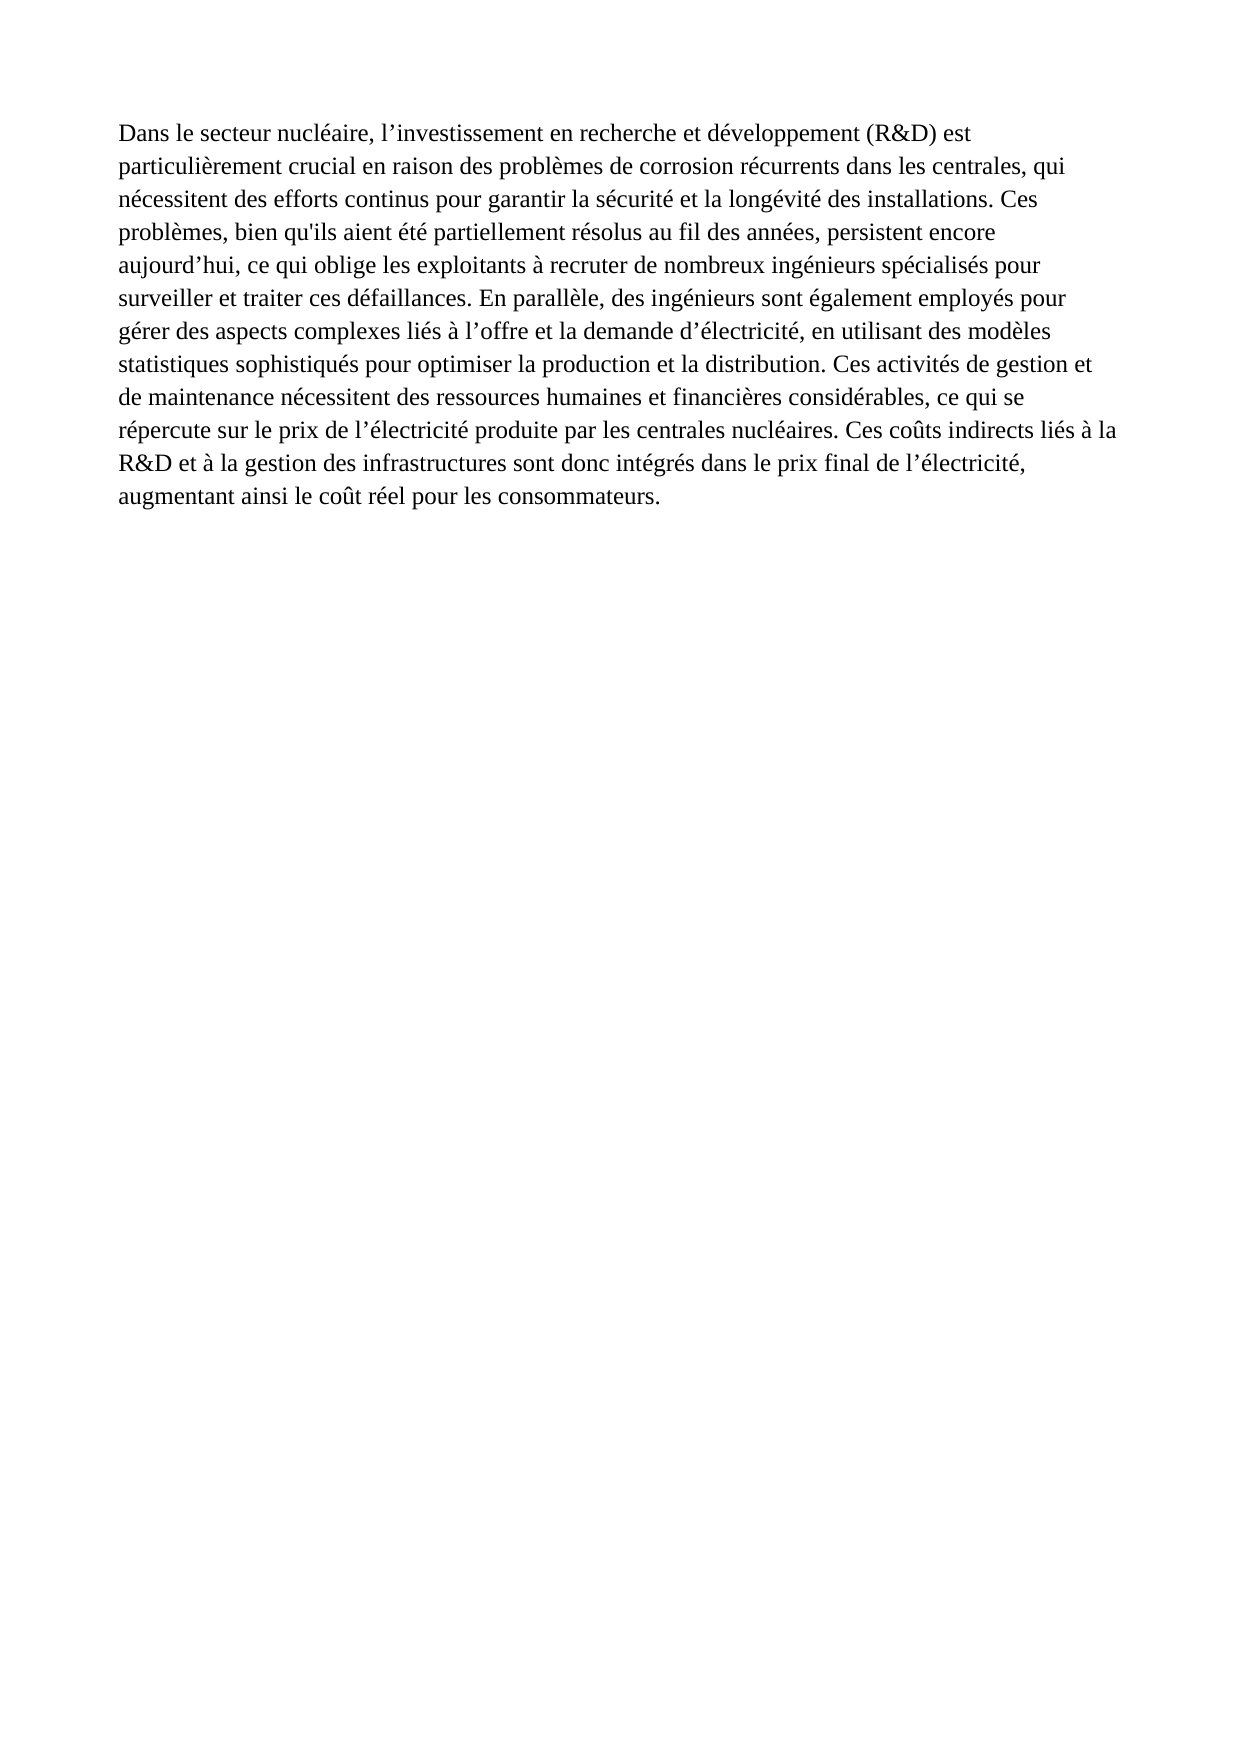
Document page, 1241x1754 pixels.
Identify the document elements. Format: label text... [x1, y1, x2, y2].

text Dans le secteur nucléaire, l’investissement en recherche et développement (R&D) est particulièrement crucial en raison des problèmes de corrosion récurrents dans les centrales, qui nécessitent des efforts continus pour garantir la sécurité et la longévité des installations. Ces problèmes, bien qu'ils aient été partiellement résolus au fil des années, persistent encore aujourd’hui, ce qui oblige les exploitants à recruter de nombreux ingénieurs spécialisés pour surveiller et traiter ces défaillances. En parallèle, des ingénieurs sont également employés pour gérer des aspects complexes liés à l’offre et la demande d’électricité, en utilisant des modèles statistiques sophistiqués pour optimiser la production et la distribution. Ces activités de gestion et de maintenance nécessitent des ressources humaines et financières considérables, ce qui se répercute sur le prix de l’électricité produite par les centrales nucléaires. Ces coûts indirects liés à la R&D et à la gestion des infrastructures sont donc intégrés dans le prix final de l’électricité, augmentant ainsi le coût réel pour les consommateurs. [118, 118, 1122, 510]
